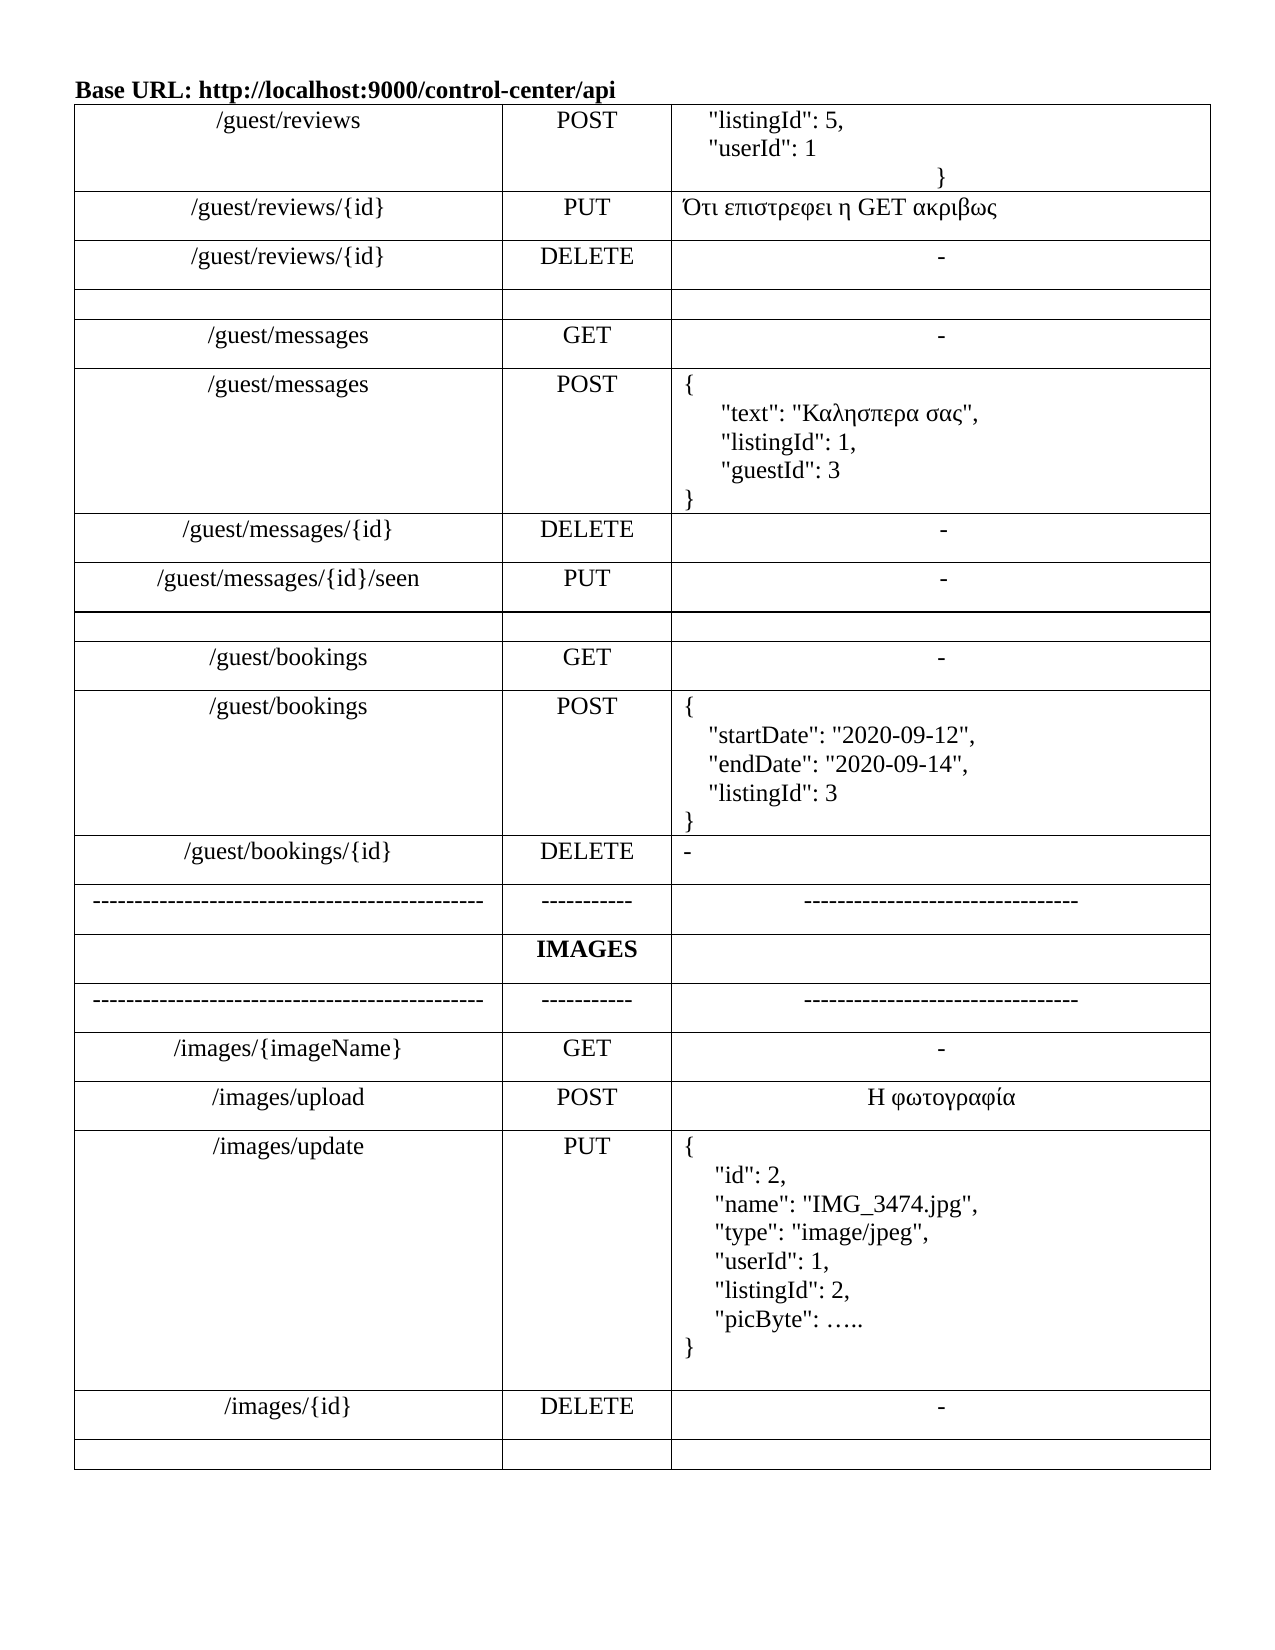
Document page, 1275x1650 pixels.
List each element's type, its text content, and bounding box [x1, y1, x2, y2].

table_cell - [672, 563, 1210, 611]
table_cell [1211, 1130, 1275, 1390]
table_cell [1211, 1439, 1275, 1469]
table_cell --------------------------------- [672, 984, 1210, 1032]
table_cell [1211, 835, 1275, 884]
table_cell [1211, 934, 1275, 983]
table_cell - [672, 1033, 1210, 1081]
table_cell [672, 613, 1210, 641]
table_cell /guest/bookings [75, 642, 502, 690]
table_cell /guest/bookings/{id} [75, 836, 502, 884]
table_cell [1211, 690, 1275, 835]
table_cell [1211, 289, 1275, 319]
table_cell DELETE [503, 1391, 671, 1439]
table_cell ----------------------------------------------- [75, 984, 502, 1032]
table_cell [672, 935, 1210, 983]
table_cell /guest/bookings [75, 691, 502, 835]
table_cell POST [503, 1082, 671, 1130]
table_cell - [672, 514, 1210, 562]
table_cell { "startDate": "2020-09-12", "endDate": "2020-09-14", "listingId": 3 } [672, 691, 1210, 835]
table_cell [672, 290, 1210, 319]
table_cell - [672, 241, 1210, 289]
table_cell ----------------------------------------------- [75, 885, 502, 933]
table_cell DELETE [503, 241, 671, 289]
table_cell DELETE [503, 836, 671, 884]
table_cell ----------- [503, 984, 671, 1032]
table_cell [75, 1440, 502, 1469]
table_cell /guest/reviews [75, 105, 502, 191]
table_cell [503, 613, 671, 641]
table_cell [1211, 611, 1275, 641]
table_cell /guest/messages [75, 369, 502, 513]
table_cell [503, 290, 671, 319]
table_cell GET [503, 320, 671, 368]
table_cell /guest/messages/{id}/seen [75, 563, 502, 611]
table_cell [1211, 1032, 1275, 1081]
table_cell [1211, 983, 1275, 1032]
table_cell --------------------------------- [672, 885, 1210, 933]
table_cell DELETE [503, 514, 671, 562]
table_cell [1211, 240, 1275, 289]
table_cell POST [503, 369, 671, 513]
table_cell [1211, 191, 1275, 240]
table_cell - [672, 836, 1210, 884]
table_cell [672, 1440, 1210, 1469]
table_cell [75, 290, 502, 319]
table_cell ----------- [503, 885, 671, 933]
table_cell [1211, 884, 1275, 933]
table_cell IMAGES [503, 935, 671, 983]
table_cell PUT [503, 1131, 671, 1390]
table_cell [1211, 319, 1275, 368]
table_cell /images/upload [75, 1082, 502, 1130]
table_cell [1211, 1390, 1275, 1439]
table_cell - [672, 320, 1210, 368]
table_cell { "id": 2, "name": "IMG_3474.jpg", "type": "image/jpeg", "userId": 1, "listingId": 2, "picByte": ….. } [672, 1131, 1210, 1390]
table_cell { "text": "Καλησπερα σας", "listingId": 1, "guestId": 3 } [672, 369, 1210, 513]
table_cell [1211, 513, 1275, 562]
table_cell [1211, 1081, 1275, 1130]
table_cell [1211, 368, 1275, 513]
table_cell /images/{id} [75, 1391, 502, 1439]
table_cell [1211, 641, 1275, 690]
table_cell GET [503, 1033, 671, 1081]
table_cell - [672, 642, 1210, 690]
table_cell /guest/reviews/{id} [75, 192, 502, 240]
table_cell /guest/messages/{id} [75, 514, 502, 562]
table_cell PUT [503, 192, 671, 240]
table_cell [1211, 104, 1275, 191]
table_cell [1211, 562, 1275, 611]
table_cell [75, 935, 502, 983]
table_cell "listingId": 5, "userId": 1 } [672, 105, 1210, 191]
table_cell H φωτογραφία [672, 1082, 1210, 1130]
table_cell [503, 1440, 671, 1469]
table_cell PUT [503, 563, 671, 611]
table_cell /guest/messages [75, 320, 502, 368]
table_cell POST [503, 691, 671, 835]
table_cell POST [503, 105, 671, 191]
table_cell /images/{imageName} [75, 1033, 502, 1081]
table_cell [75, 613, 502, 641]
table_cell /guest/reviews/{id} [75, 241, 502, 289]
table_cell - [672, 1391, 1210, 1439]
table_cell GET [503, 642, 671, 690]
table_cell /images/update [75, 1131, 502, 1390]
table_cell Ότι επιστρεφει η GET ακριβως [672, 192, 1210, 240]
